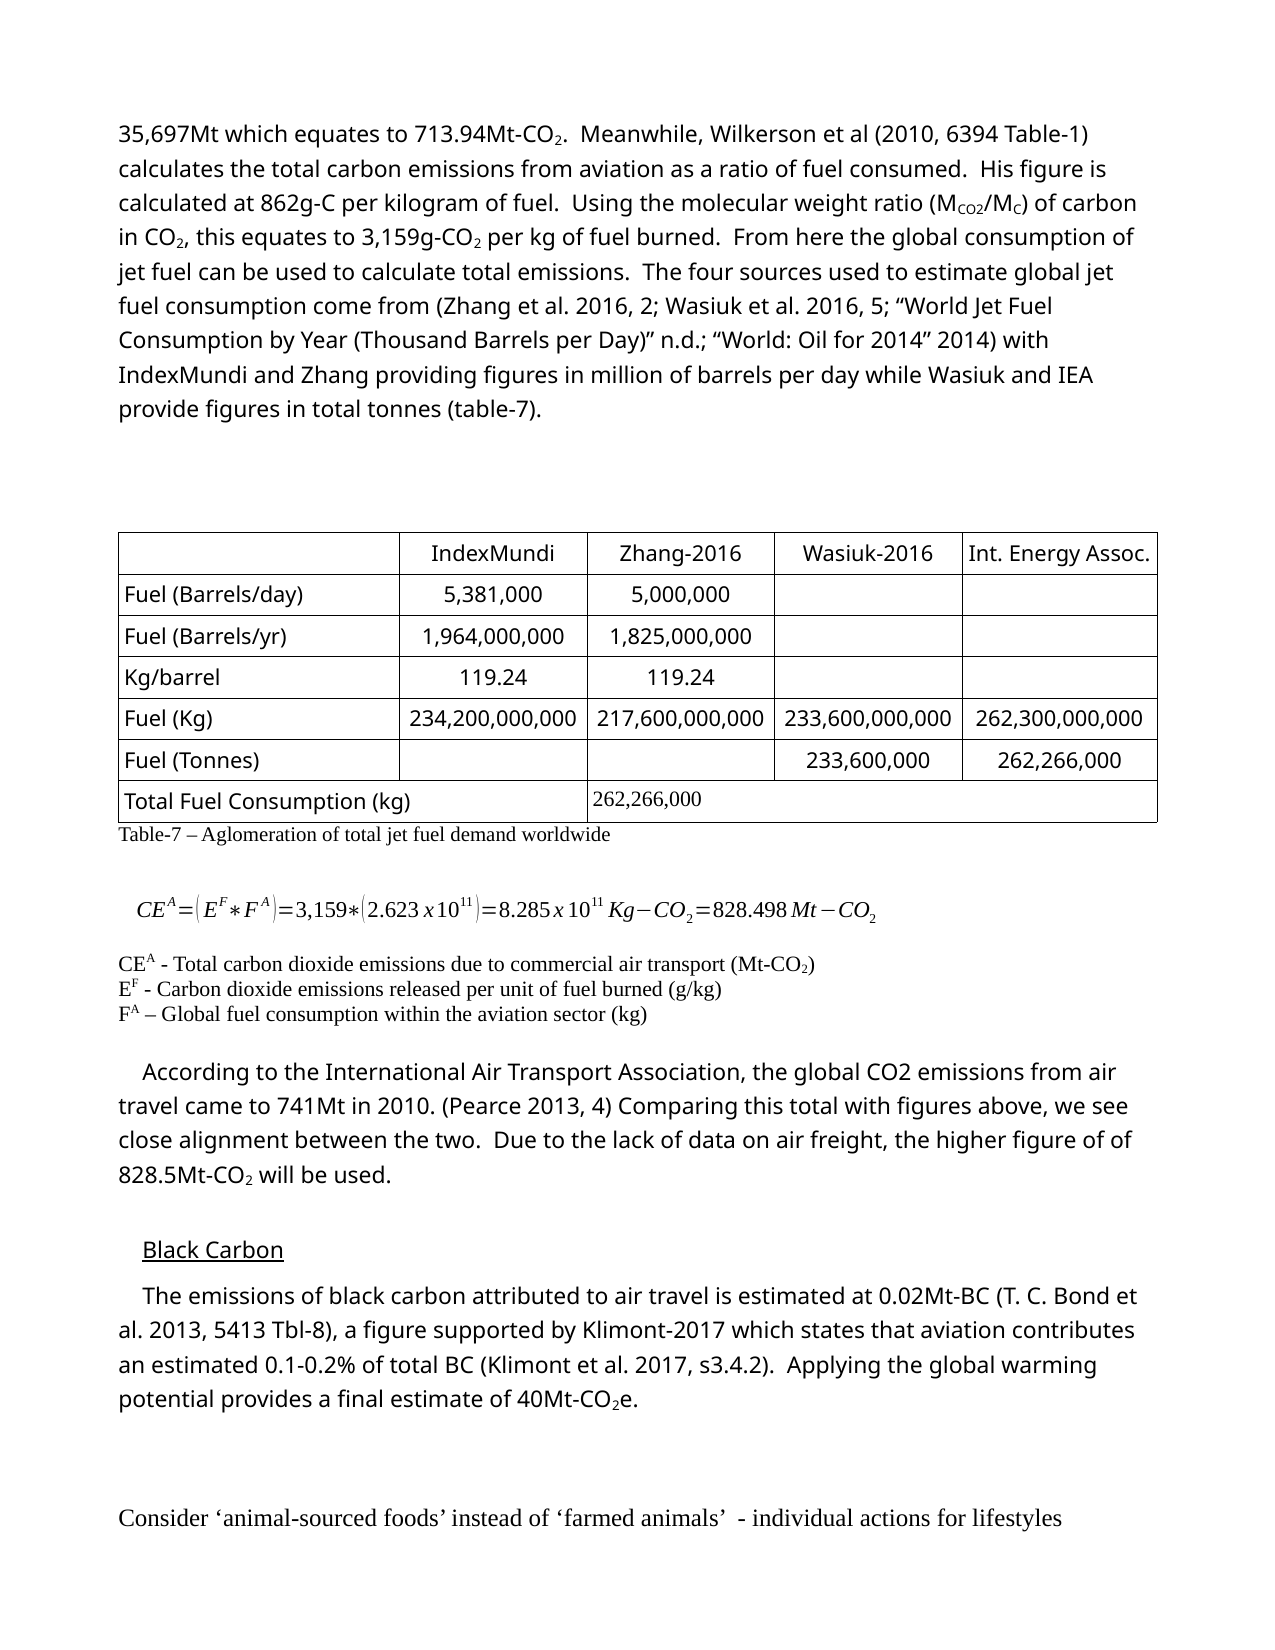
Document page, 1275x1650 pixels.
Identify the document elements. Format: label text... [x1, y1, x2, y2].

table_header IndexMundi [400, 533, 587, 573]
text Black Carbon [118, 1234, 1157, 1265]
table_cell [963, 616, 1157, 656]
text 35,697Mt which equates to 713.94Mt-CO2. Meanwhile, Wilkerson et al (2010, 6394 Table-1) calculates the total carbon emissions from aviation as a ratio of fuel consumed. His figure is calculated at 862g-C per kilogram of fuel. Using the molecular weight ratio (MCO2/MC) of carbon in CO2, this equates to 3,159g-CO2 per kg of fuel burned. From here the global consumption of jet fuel can be used to calculate total emissions. The four sources used to estimate global jet fuel consumption come from (Zhang et al. 2016, 2; Wasiuk et al. 2016, 5; “World Jet Fuel Consumption by Year (Thousand Barrels per Day)” n.d.; “World: Oil for 2014” 2014) with IndexMundi and Zhang providing figures in million of barrels per day while Wasiuk and IEA provide figures in total tonnes (table-7). [118, 118, 1157, 424]
text Table-7 – Aglomeration of total jet fuel demand worldwide [118, 823, 1157, 846]
table_cell 5,000,000 [588, 575, 774, 615]
table_cell Kg/barrel [119, 657, 399, 698]
table_cell 233,600,000 [775, 740, 962, 780]
table_cell 234,200,000,000 [400, 699, 587, 739]
table_cell [775, 657, 962, 698]
text According to the International Air Transport Association, the global CO2 emissions from air travel came to 741Mt in 2010. (Pearce 2013, 4) Comparing this total with figures above, we see close alignment between the two. Due to the lack of data on air freight, the higher figure of of 828.5Mt-CO2 will be used. [118, 1055, 1157, 1190]
table_cell 119.24 [588, 657, 774, 698]
table_cell 1,825,000,000 [588, 616, 774, 656]
table_cell [963, 575, 1157, 615]
table_cell Total Fuel Consumption (kg) [119, 781, 587, 822]
table_cell [775, 575, 962, 615]
table_cell 119.24 [400, 657, 587, 698]
table_cell 262,266,000 [588, 781, 1157, 822]
table_cell Fuel (Barrels/yr) [119, 616, 399, 656]
table_cell 1,964,000,000 [400, 616, 587, 656]
table_cell 217,600,000,000 [588, 699, 774, 739]
table_header Int. Energy Assoc. [963, 533, 1157, 573]
text CEA - Total carbon dioxide emissions due to commercial air transport (Mt-CO2) [118, 951, 1157, 976]
table_cell [963, 657, 1157, 698]
table_cell 262,266,000 [963, 740, 1157, 780]
table_header Zhang-2016 [588, 533, 774, 573]
table_cell [588, 740, 774, 780]
text The emissions of black carbon attributed to air travel is estimated at 0.02Mt-BC (T. C. Bond et al. 2013, 5413 Tbl-8), a figure supported by Klimont-2017 which states that aviation contributes an estimated 0.1-0.2% of total BC (Klimont et al. 2017, s3.4.2). Applying the global warming potential provides a final estimate of 40Mt-CO2e. [118, 1280, 1157, 1414]
table_cell 5,381,000 [400, 575, 587, 615]
table_header Wasiuk-2016 [775, 533, 962, 573]
text EF - Carbon dioxide emissions released per unit of fuel burned (g/kg) [118, 976, 1157, 1001]
table_cell 233,600,000,000 [775, 699, 962, 739]
text FA – Global fuel consumption within the aviation sector (kg) [118, 1001, 1157, 1027]
table_cell Fuel (Kg) [119, 699, 399, 739]
table_cell Fuel (Barrels/day) [119, 575, 399, 615]
table_cell Fuel (Tonnes) [119, 740, 399, 780]
table_cell [775, 616, 962, 656]
table_header [119, 533, 399, 573]
table_cell 262,300,000,000 [963, 699, 1157, 739]
table_cell [400, 740, 587, 780]
